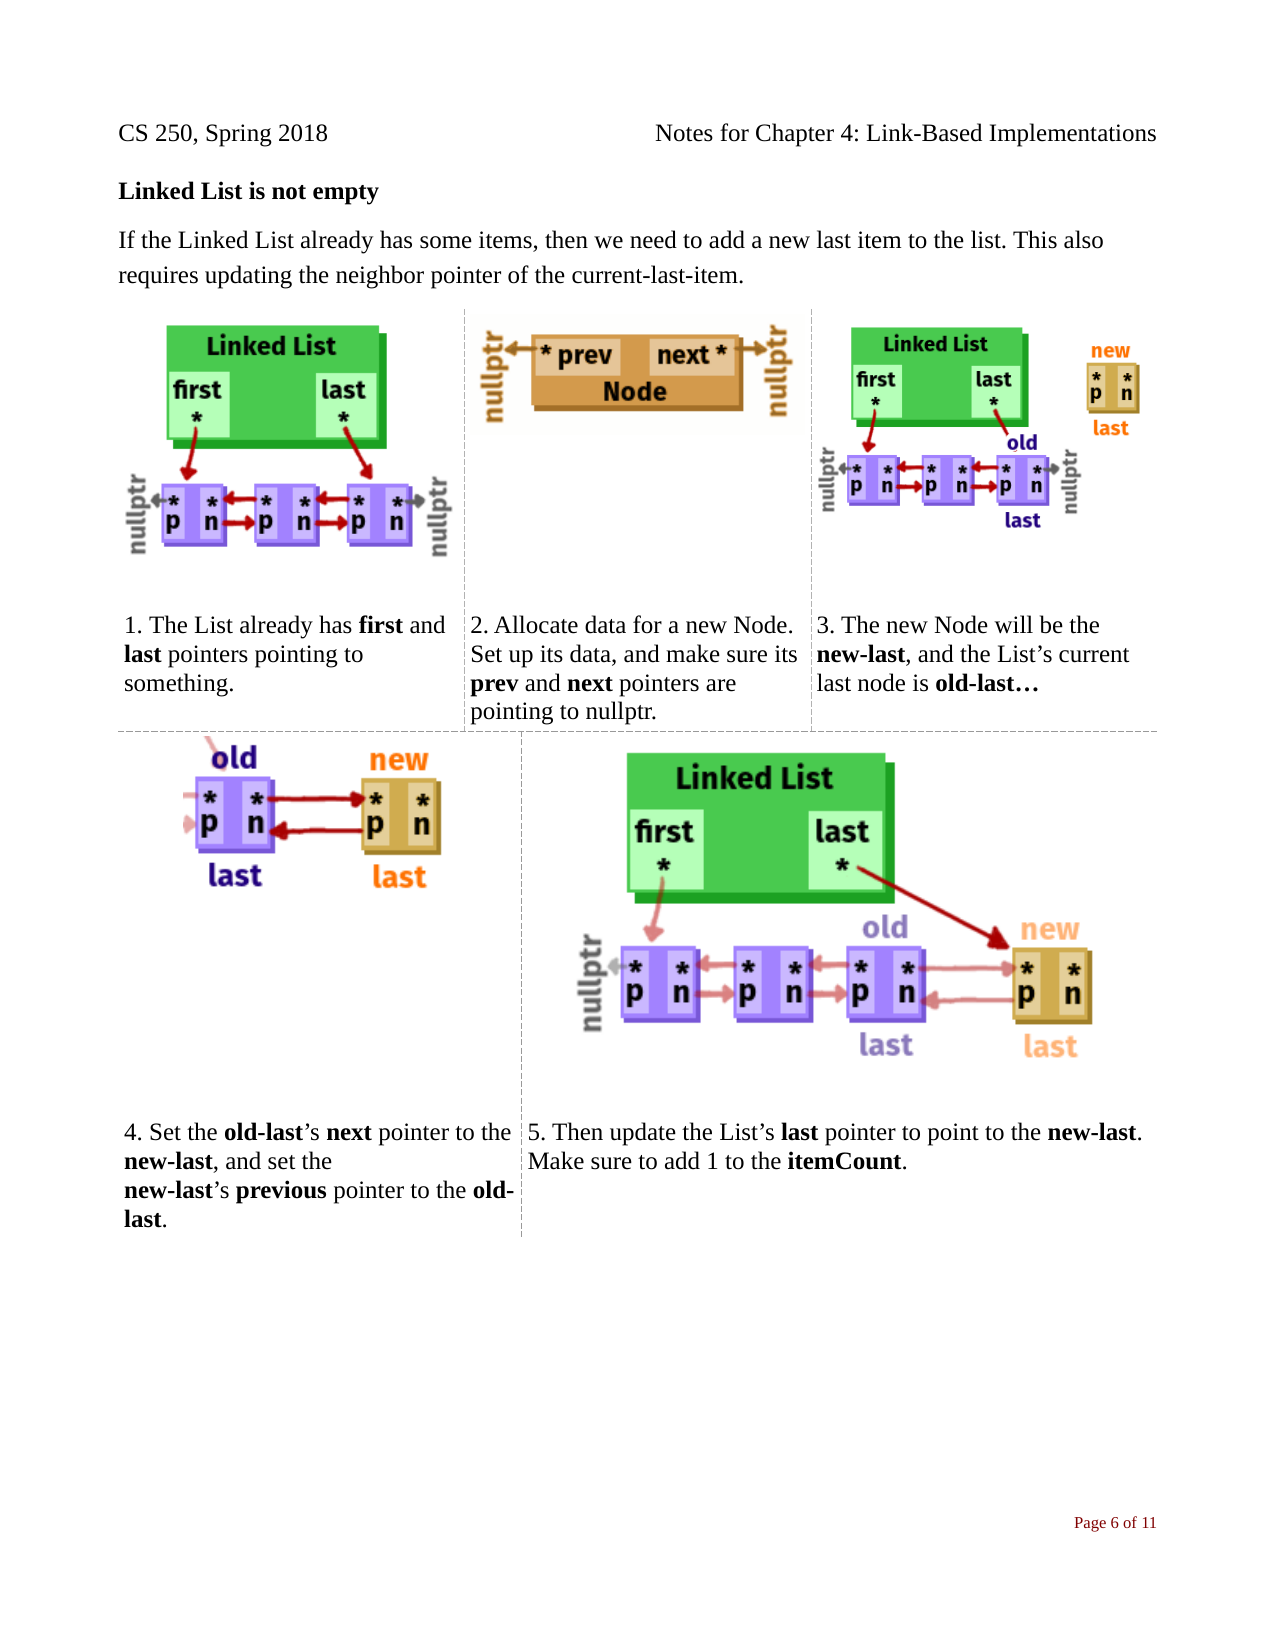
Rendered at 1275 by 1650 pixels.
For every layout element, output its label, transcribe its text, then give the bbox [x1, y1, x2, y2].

table_header [521, 731, 1157, 1112]
picture [183, 736, 457, 907]
table_cell 3. The new Node will be the new-last, and the List’s current last node is old-last… [811, 604, 1157, 731]
table_cell 5. Then update the List’s last pointer to point to the new-last. Make sure to add 1 to the itemCount. [521, 1112, 1157, 1238]
table_header [464, 309, 811, 604]
table_cell 4. Set the old-last’s next pointer to the new-last, and set the new-last’s previous pointer to the old-last. [118, 1112, 521, 1238]
text If the Linked List already has some items, then we need to add a new last item to the list. This also requires updating the neighbor pointer of the current-last-item. [118, 225, 1157, 289]
table_header [811, 309, 1157, 604]
table_header [118, 309, 464, 604]
table_cell 1. The List already has first and last pointers pointing to something. [118, 604, 464, 731]
picture [574, 736, 1104, 1078]
picture [470, 314, 805, 435]
picture [816, 314, 1152, 539]
picture [123, 314, 459, 570]
text Linked List is not empty [118, 176, 1157, 205]
table_cell 2. Allocate data for a new Node. Set up its data, and make sure its prev and next pointers are pointing to nullptr. [464, 604, 811, 731]
table_header [118, 731, 521, 1112]
